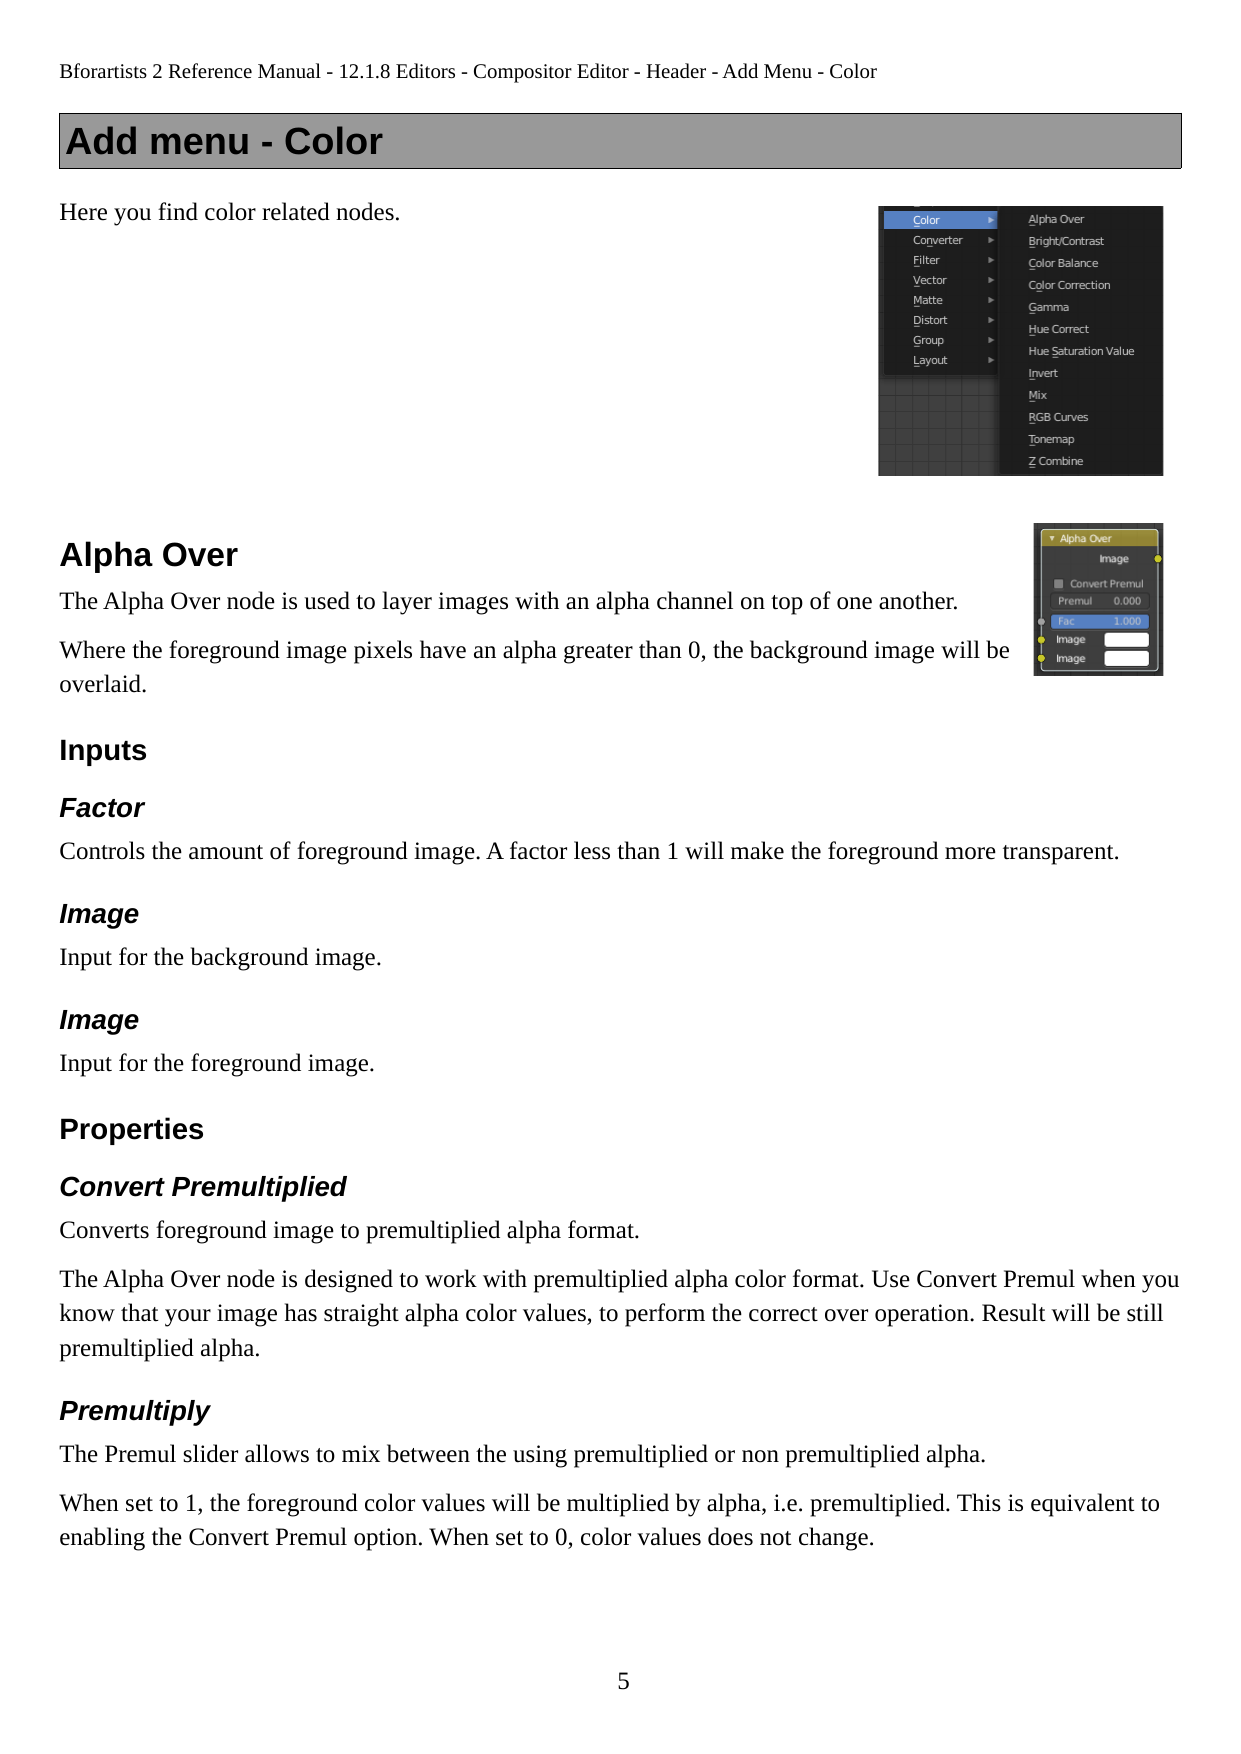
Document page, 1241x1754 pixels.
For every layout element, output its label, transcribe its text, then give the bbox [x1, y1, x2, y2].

subtitle Convert Premultiplied [59, 1171, 1181, 1202]
subtitle Image [59, 898, 1181, 930]
subtitle Factor [59, 792, 1181, 824]
subtitle Image [59, 1004, 1181, 1036]
text Input for the foreground image. [59, 1048, 1181, 1077]
text The Premul slider allows to mix between the using premultiplied or non premultiplied alpha. [59, 1439, 1181, 1468]
text Where the foreground image pixels have an alpha greater than 0, the background image will be overlaid. [59, 635, 1181, 698]
subtitle Alpha Over [59, 535, 1033, 573]
text When set to 1, the foreground color values will be multiplied by alpha, i.e. premultiplied. This is equivalent to enabling the Convert Premul option. When set to 0, color values does not change. [59, 1488, 1181, 1551]
text Converts foreground image to premultiplied alpha format. [59, 1215, 1181, 1244]
table_header Add menu - Color [60, 114, 1181, 168]
text Here you find color related nodes. [59, 197, 1181, 225]
text Controls the amount of foreground image. A factor less than 1 will make the foreground more transparent. [59, 836, 1181, 865]
text The Alpha Over node is used to layer images with an alpha channel on top of one another. [59, 586, 1033, 615]
subtitle Properties [59, 1112, 1181, 1146]
picture [1033, 523, 1164, 676]
text Input for the background image. [59, 942, 1181, 971]
picture [878, 206, 1164, 476]
text The Alpha Over node is designed to work with premultiplied alpha color format. Use Convert Premul when you know that your image has straight alpha color values, to perform the correct over operation. Result will be still premultiplied alpha. [59, 1264, 1181, 1362]
subtitle Premultiply [59, 1394, 1181, 1426]
subtitle Inputs [59, 733, 1181, 767]
subtitle [1164, 535, 1181, 573]
